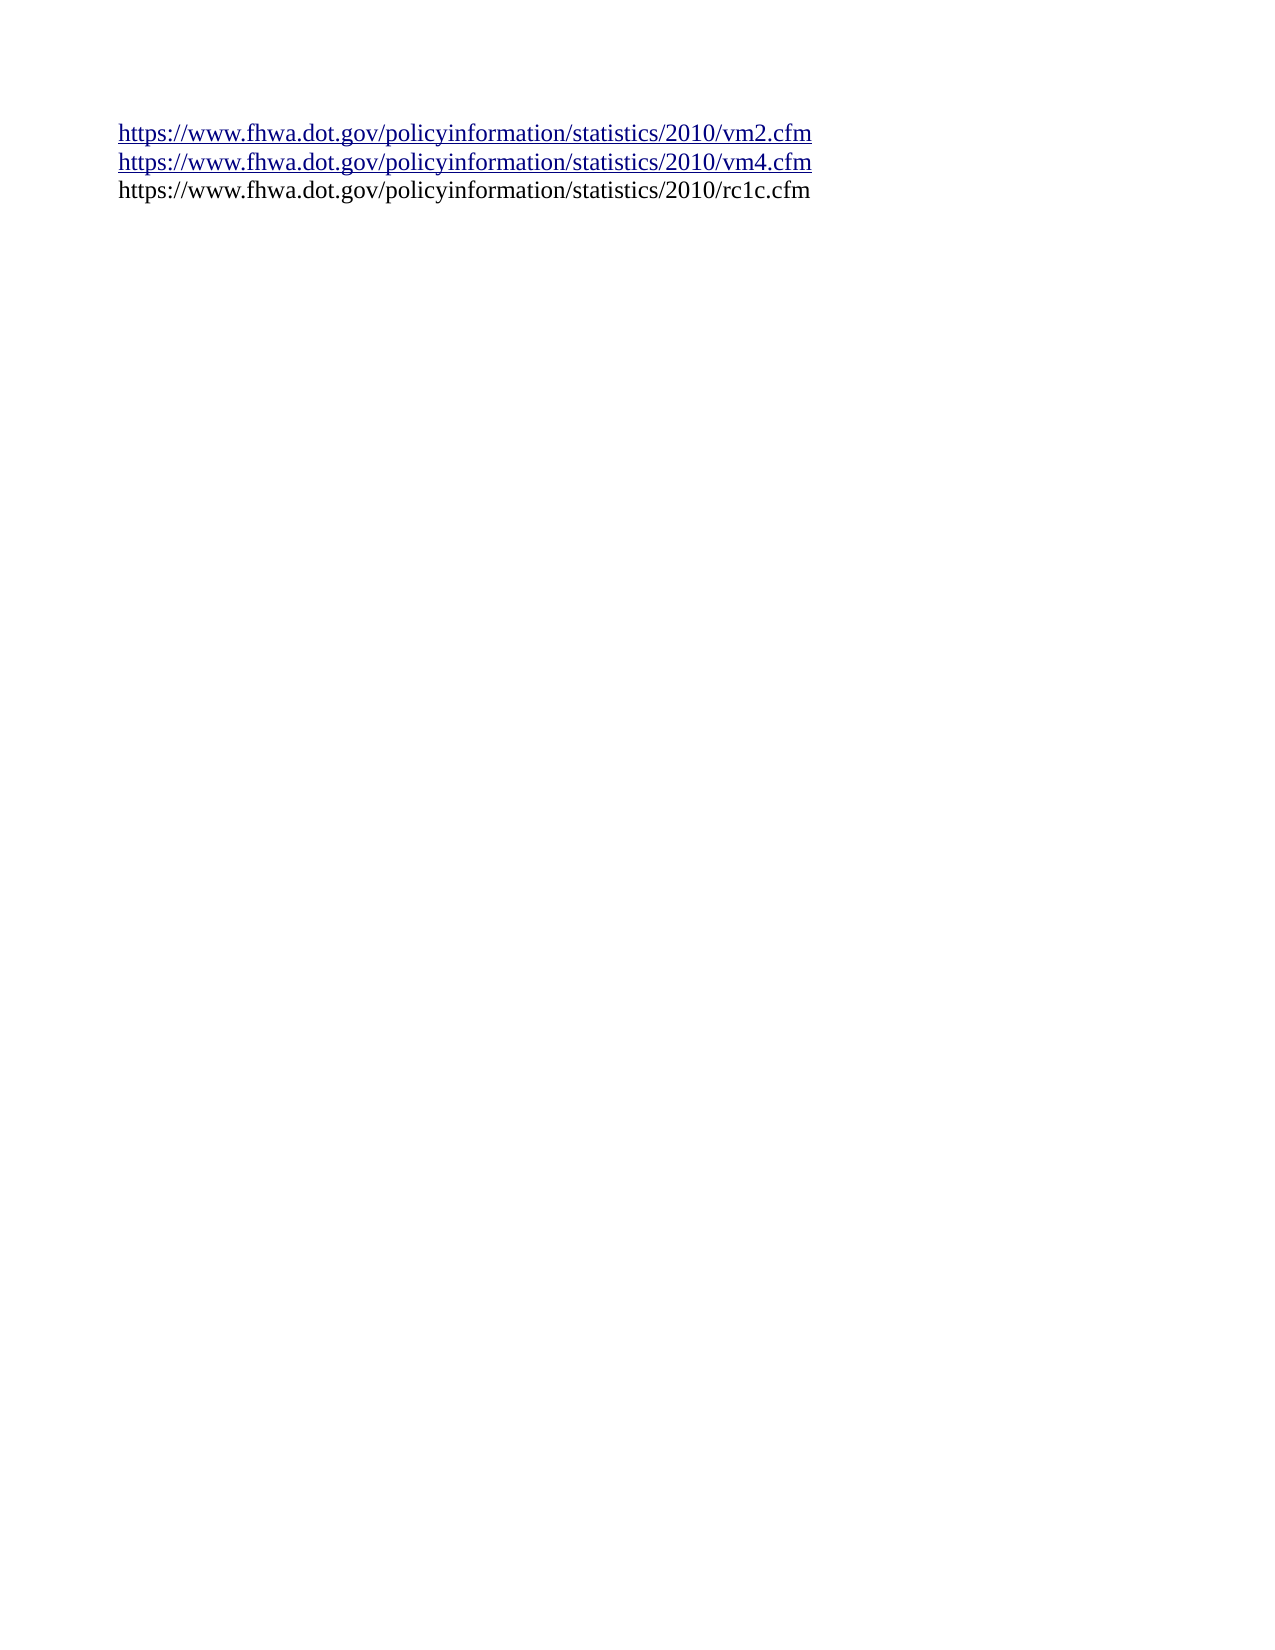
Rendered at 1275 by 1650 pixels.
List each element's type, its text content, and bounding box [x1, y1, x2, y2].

text https://www.fhwa.dot.gov/policyinformation/statistics/2010/rc1c.cfm [118, 176, 1157, 204]
text https://www.fhwa.dot.gov/policyinformation/statistics/2010/vm2.cfm [118, 118, 1157, 147]
text https://www.fhwa.dot.gov/policyinformation/statistics/2010/vm4.cfm [118, 147, 1157, 176]
